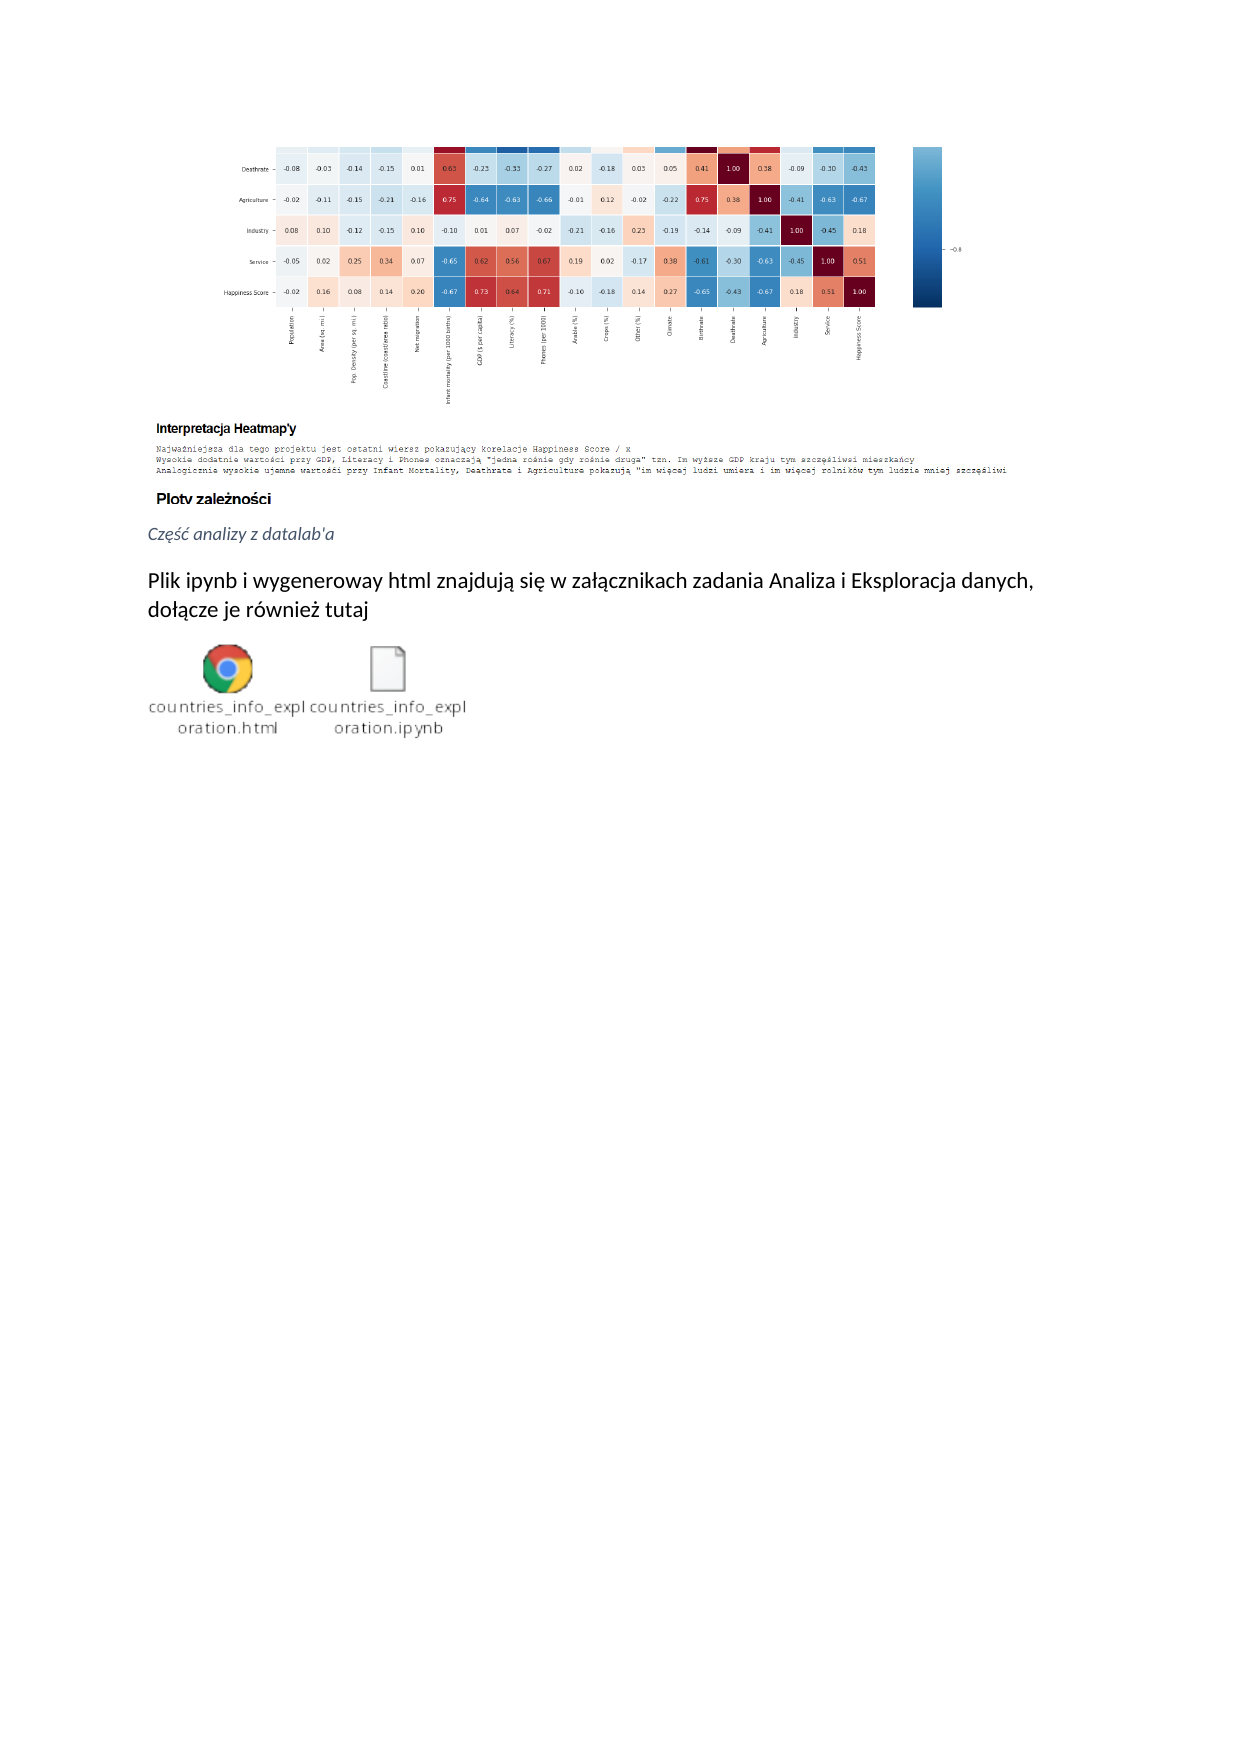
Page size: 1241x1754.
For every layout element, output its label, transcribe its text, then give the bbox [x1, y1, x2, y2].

text Część analizy z datalab'a [148, 522, 1093, 545]
text Plik ipynb i wygeneroway html znajdują się w załącznikach zadania Analiza i Eksploracja danych, dołącze je również tutaj [148, 566, 1093, 624]
